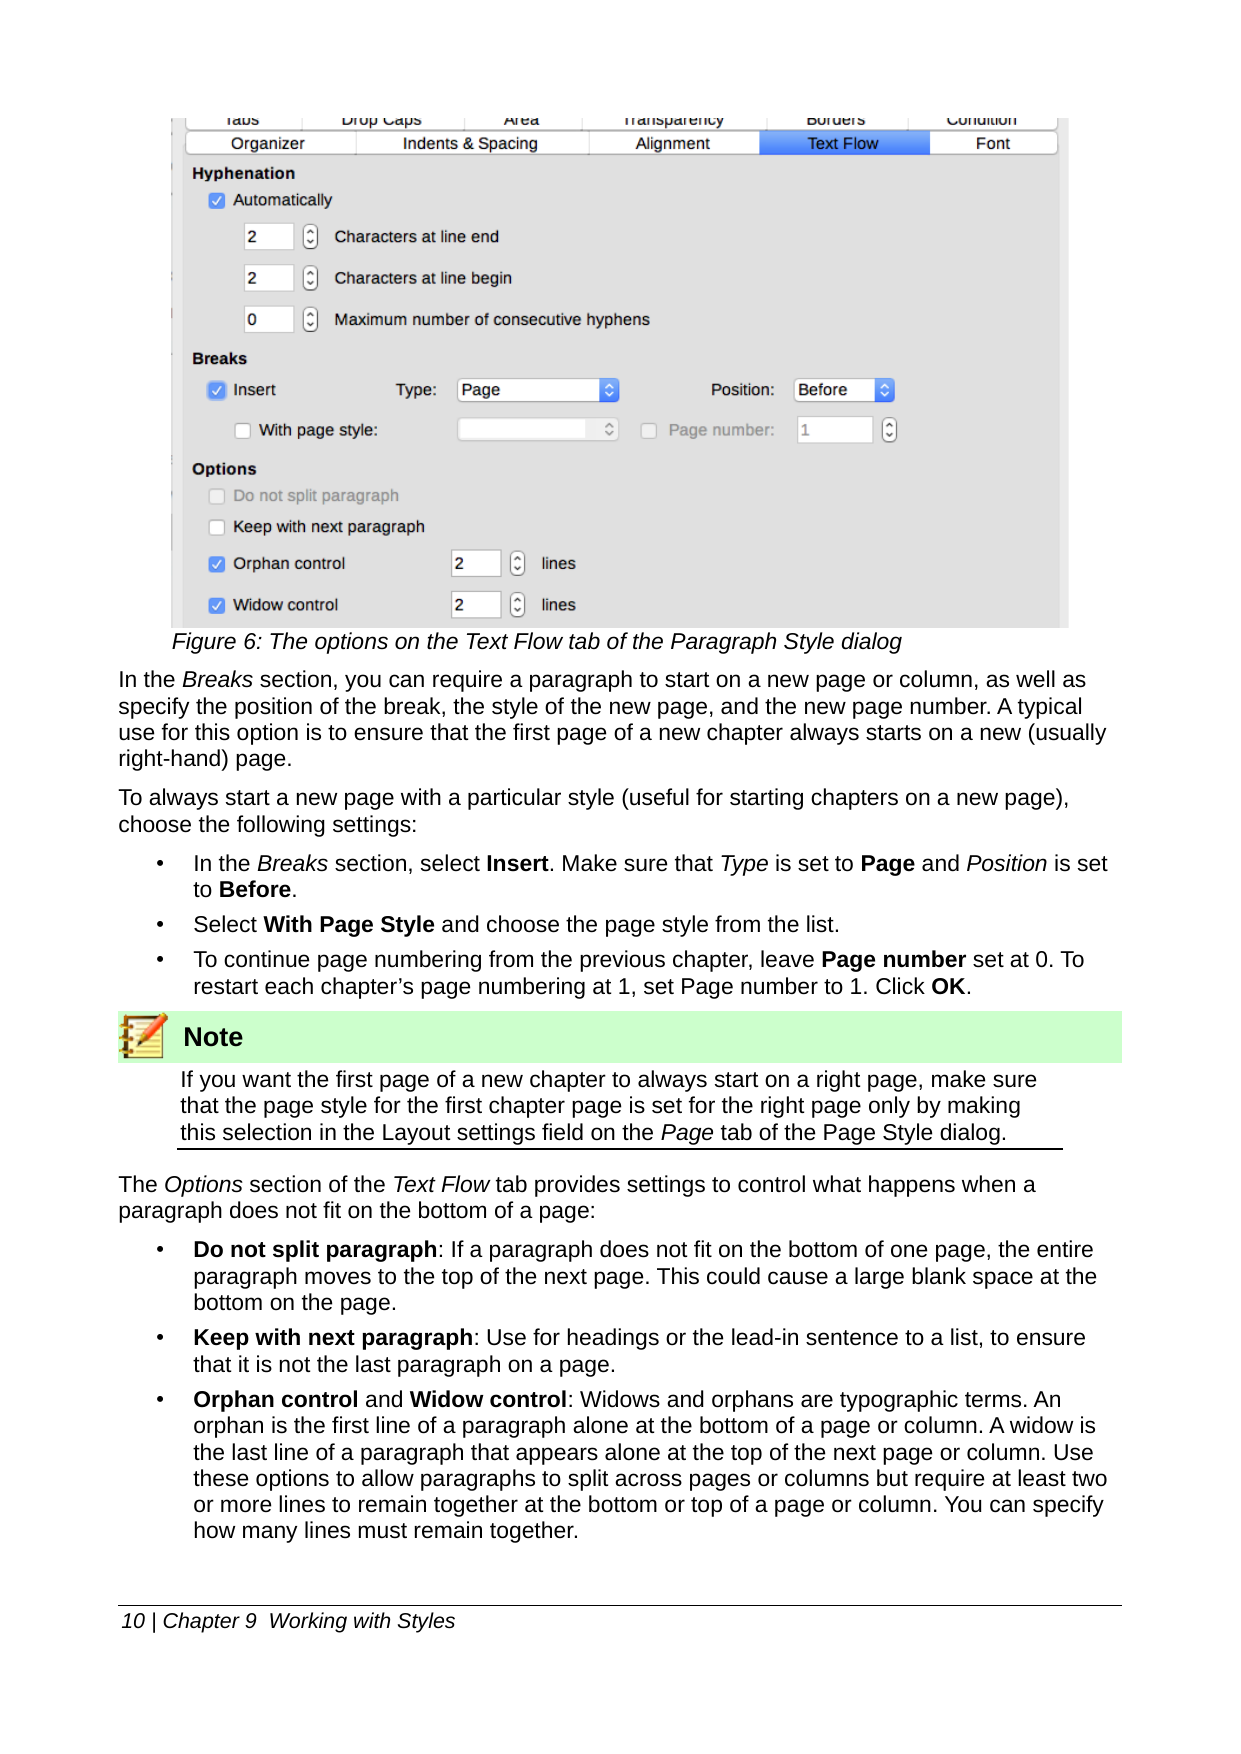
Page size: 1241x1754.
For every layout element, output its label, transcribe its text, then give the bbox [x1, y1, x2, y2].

subtitle Note [118, 1011, 1122, 1063]
list In the Breaks section, select Insert. Make sure that Type is set to Page and Position is set to Before. [156, 849, 1122, 902]
picture [171, 118, 1069, 628]
list The Options section of the Text Flow tab provides settings to control what happens when a paragraph does not fit on the bottom of a page: [118, 1171, 1122, 1224]
list Keep with next paragraph: Use for headings or the lead-in sentence to a list, to ensure that it is not the last paragraph on a page. [156, 1324, 1122, 1377]
list Select With Page Style and choose the page style from the list. [156, 911, 1122, 937]
text In the Breaks section, you can require a paragraph to start on a new page or column, as well as specify the position of the break, the style of the new page, and the new page number. A typical use for this option is to ensure that the first page of a new chapter always starts on a new (usually right-hand) page. [118, 666, 1122, 772]
text If you want the first page of a new chapter to always start on a right page, make sure that the page style for the first chapter page is set for the right page only by making this selection in the Layout settings field on the Page tab of the Page Style dialog. [177, 1063, 1063, 1148]
list Orphan control and Widow control: Widows and orphans are typographic terms. An orphan is the first line of a paragraph alone at the bottom of a page or column. A widow is the last line of a paragraph that appears alone at the top of the next page or column. Use these options to allow paragraphs to split across pages or columns but require at least two or more lines to remain together at the bottom or top of a page or column. You can specify how many lines must remain together. [156, 1386, 1122, 1544]
list To always start a new page with a particular style (useful for starting chapters on a new page), choose the following settings: [118, 784, 1122, 837]
text Figure 6: The options on the Text Flow tab of the Paragraph Style dialog [172, 628, 1068, 654]
list To continue page numbering from the previous chapter, leave Page number set at 0. To restart each chapter’s page numbering at 1, set Page number to 1. Click OK. [156, 946, 1122, 999]
list Do not split paragraph: If a paragraph does not fit on the bottom of one page, the entire paragraph moves to the top of the next page. This could cause a large blank space at the bottom on the page. [156, 1236, 1122, 1315]
picture [119, 1011, 170, 1062]
